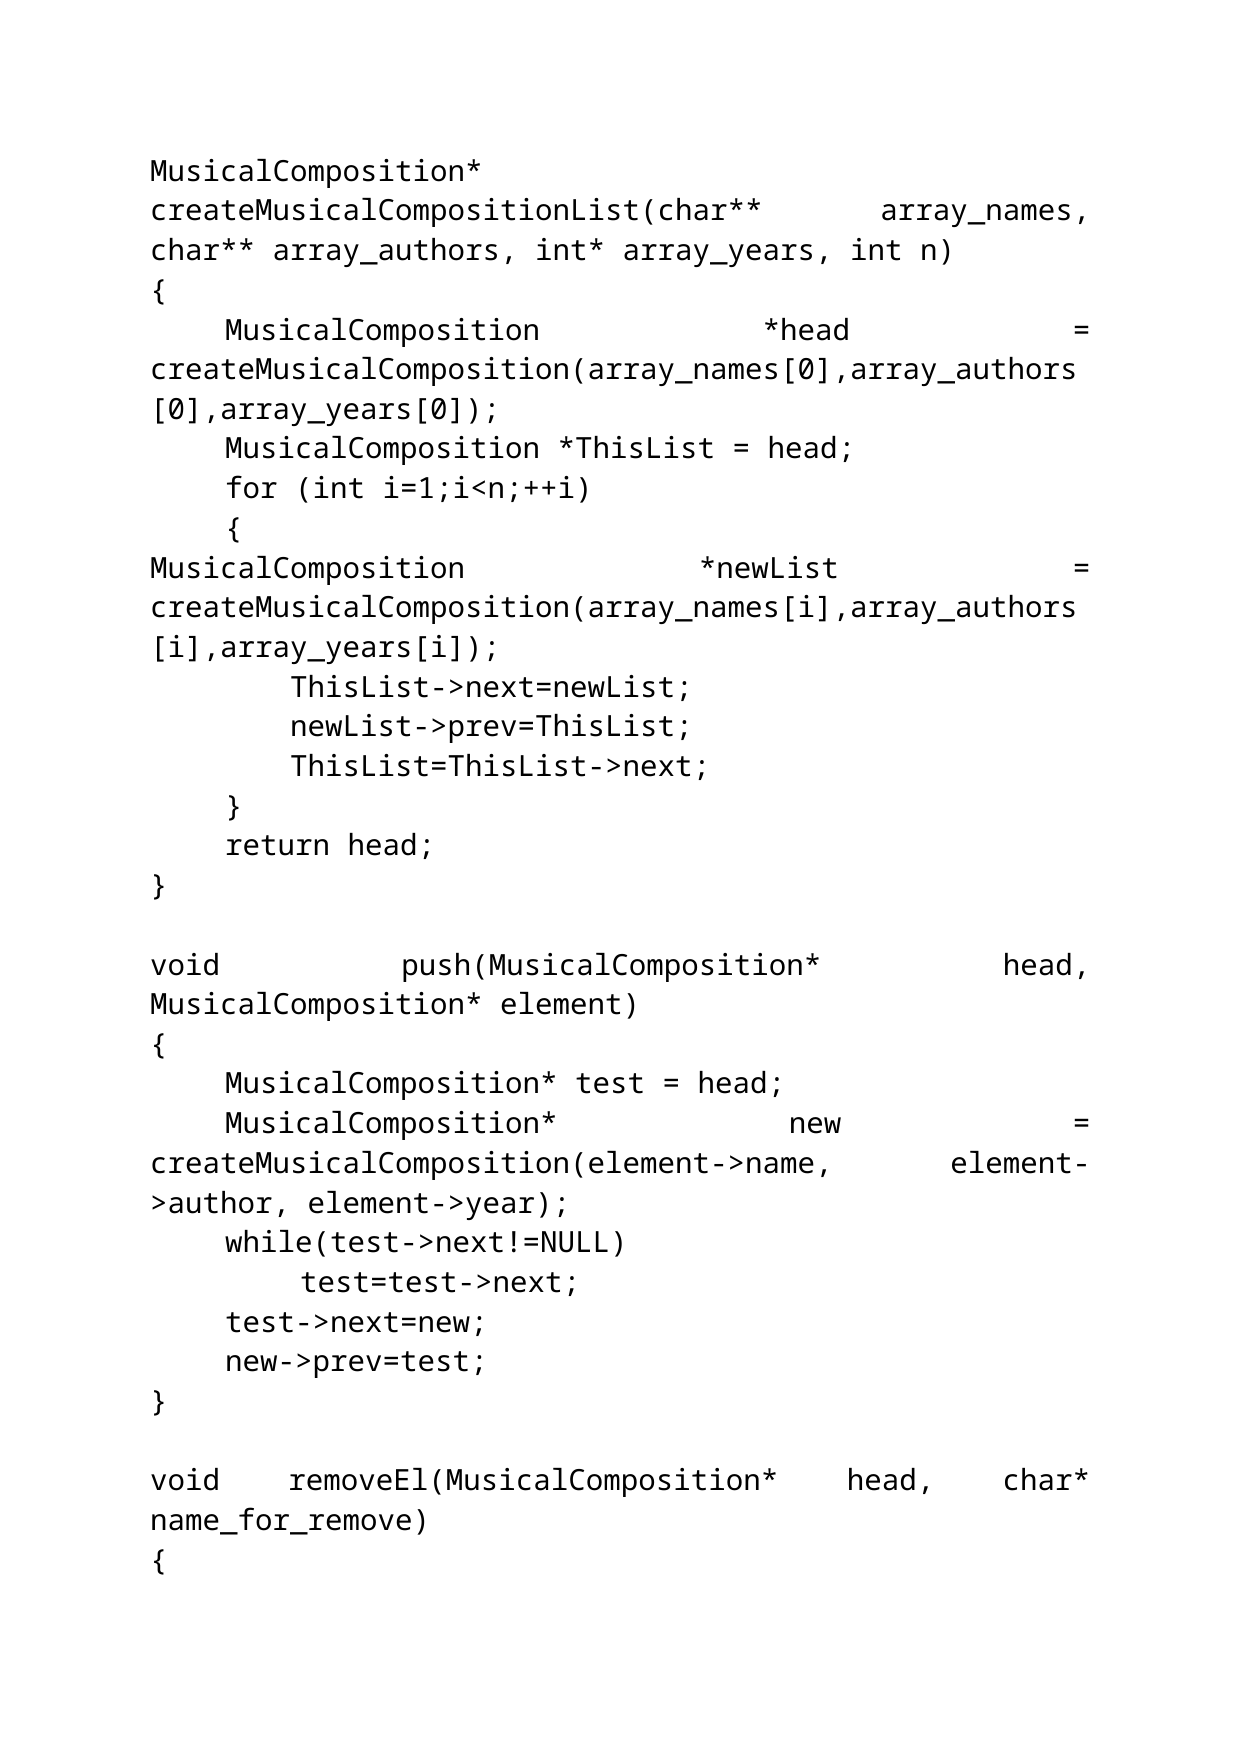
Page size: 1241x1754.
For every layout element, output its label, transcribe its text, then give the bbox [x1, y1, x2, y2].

text new->prev=test; [150, 1341, 1090, 1380]
text MusicalComposition *ThisList = head; [150, 428, 1090, 467]
text } [150, 785, 1090, 825]
text ThisList=ThisList->next; [150, 745, 1090, 785]
text { [150, 1539, 1090, 1579]
text for (int i=1;i<n;++i) [150, 467, 1090, 507]
text MusicalComposition* new = createMusicalComposition(element->name, element->author, element->year); [150, 1102, 1090, 1222]
text test=test->next; [150, 1261, 1090, 1301]
text { [150, 507, 1090, 547]
text MusicalComposition *newList = createMusicalComposition(array_names[i],array_authors[i],array_years[i]); [150, 547, 1090, 666]
text void removeEl(MusicalComposition* head, char* name_for_remove) [150, 1460, 1090, 1539]
text { [150, 269, 1090, 309]
text return head; [150, 825, 1090, 864]
text void push(MusicalComposition* head, MusicalComposition* element) [150, 944, 1090, 1023]
text { [150, 1023, 1090, 1063]
text test->next=new; [150, 1301, 1090, 1341]
text MusicalComposition* test = head; [150, 1063, 1090, 1102]
text } [150, 1380, 1090, 1420]
text } [150, 864, 1090, 904]
text while(test->next!=NULL) [150, 1222, 1090, 1261]
text MusicalComposition* createMusicalCompositionList(char** array_names, char** array_authors, int* array_years, int n) [150, 150, 1090, 269]
text newList->prev=ThisList; [150, 706, 1090, 745]
text ThisList->next=newList; [150, 666, 1090, 706]
text MusicalComposition *head = createMusicalComposition(array_names[0],array_authors[0],array_years[0]); [150, 309, 1090, 428]
